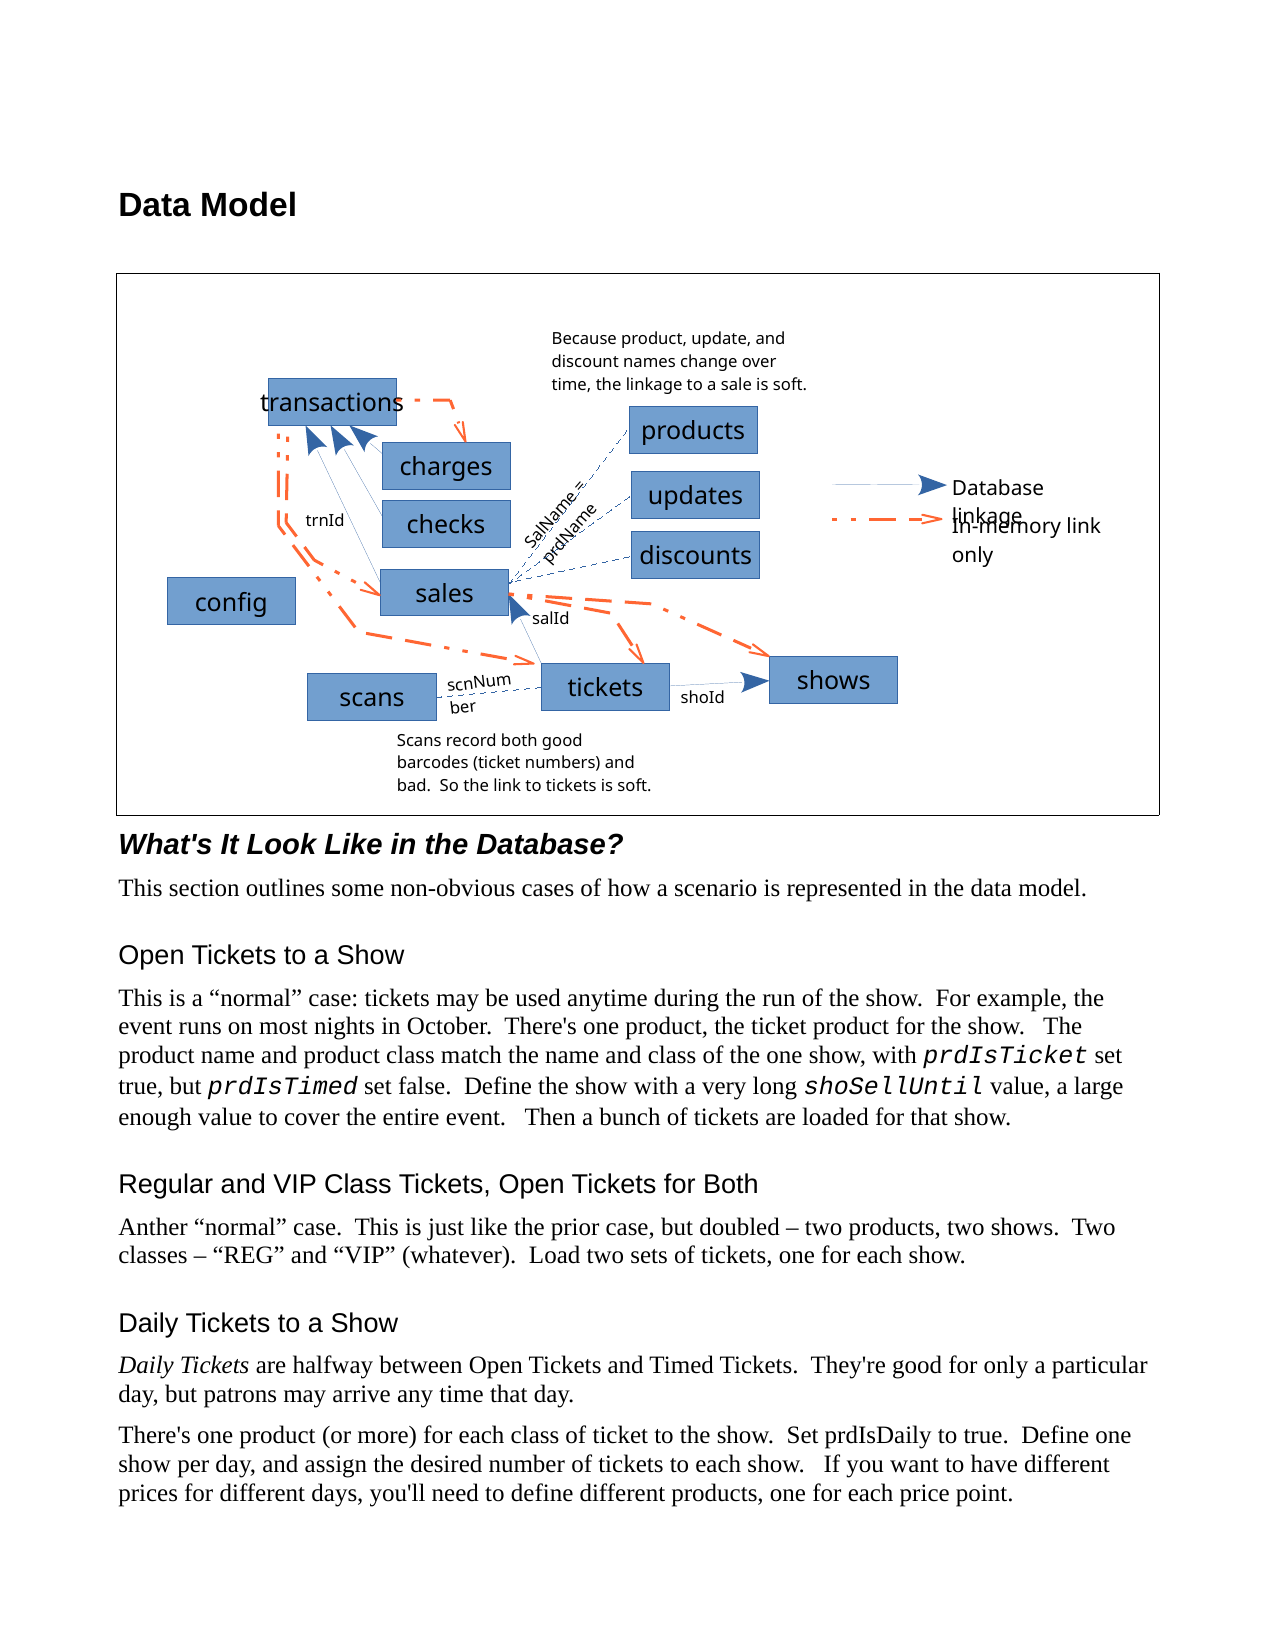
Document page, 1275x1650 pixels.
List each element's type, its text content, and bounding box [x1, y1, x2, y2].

subtitle What's It Look Like in the Database? [118, 816, 1157, 860]
subtitle Regular and VIP Class Tickets, Open Tickets for Both [118, 1168, 1157, 1199]
subtitle What's It Look Like in the Database? [117, 274, 1159, 815]
text Daily Tickets are halfway between Open Tickets and Timed Tickets. They're good for only a particular day, but patrons may arrive any time that day. [118, 1351, 1157, 1408]
text There's one product (or more) for each class of ticket to the show. Set prdIsDaily to true. Define one show per day, and assign the desired number of tickets to each show. If you want to have different prices for different days, you'll need to define different products, one for each price point. [118, 1421, 1157, 1507]
subtitle Data Model [118, 184, 1157, 223]
subtitle Daily Tickets to a Show [118, 1307, 1157, 1338]
subtitle Open Tickets to a Show [118, 939, 1157, 970]
text This is a “normal” case: tickets may be used anytime during the run of the show. For example, the event runs on most nights in October. There's one product, the ticket product for the show. The product name and product class match the name and class of the one show, with prdIsTicket set true, but prdIsTimed set false. Define the show with a very long shoSellUntil value, a large enough value to cover the entire event. Then a bunch of tickets are loaded for that show. [118, 983, 1157, 1131]
subtitle What's It Look Like in the Database? [116, 261, 1159, 273]
text Anther “normal” case. This is just like the prior case, but doubled – two products, two shows. Two classes – “REG” and “VIP” (whatever). Load two sets of tickets, one for each show. [118, 1212, 1157, 1269]
text This section outlines some non-obvious cases of how a scenario is represented in the data model. [118, 873, 1157, 901]
